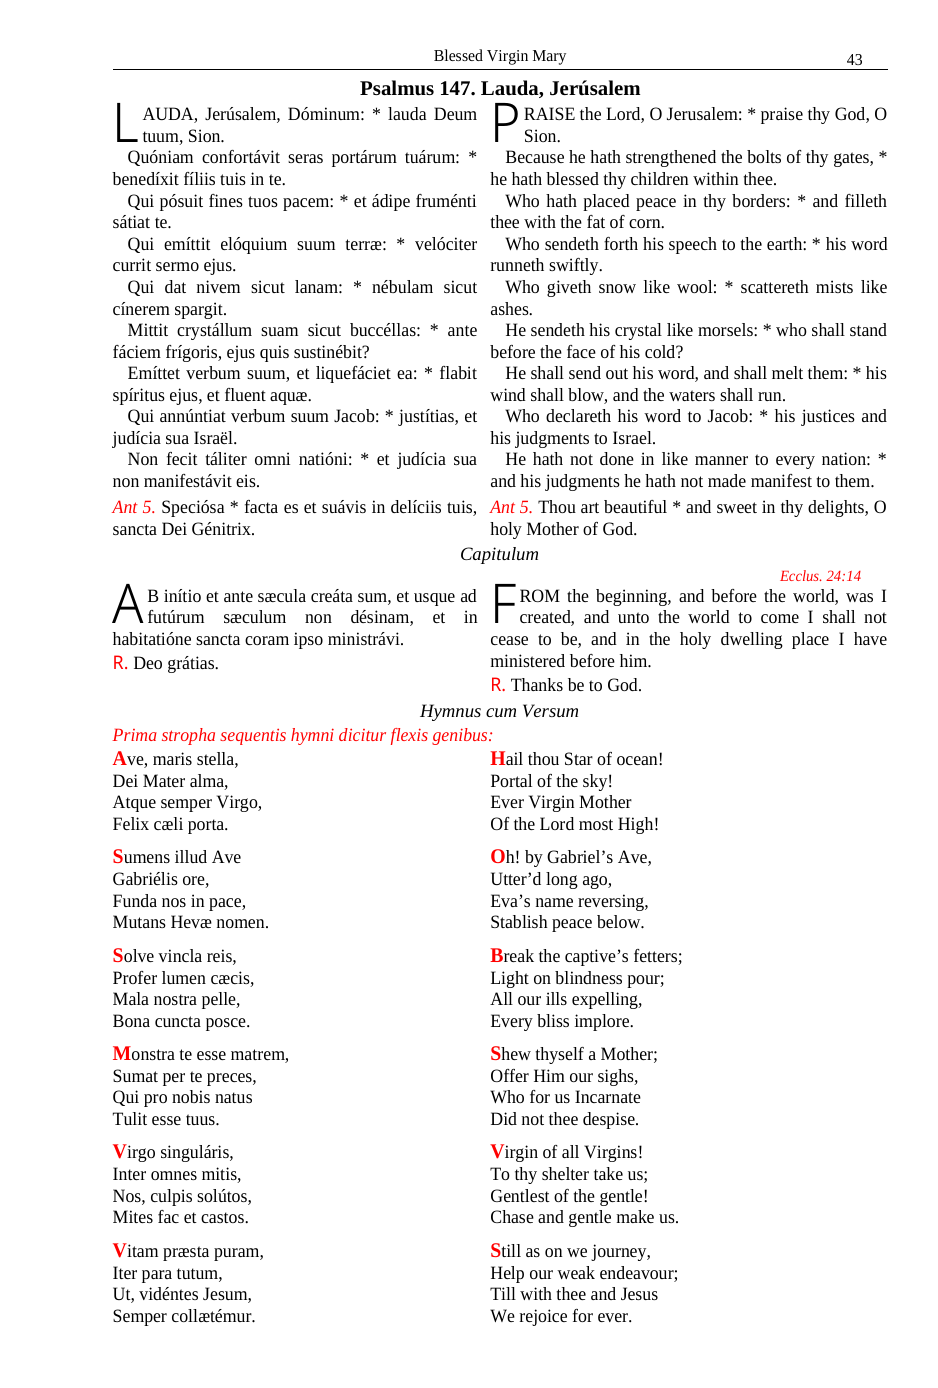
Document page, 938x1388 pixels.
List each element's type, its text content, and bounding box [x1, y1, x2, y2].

table_cell [113, 933, 484, 942]
table_cell [484, 1031, 888, 1041]
table_header AB inítio et ante sæcula creáta sum, et usque ad futúrum sæculum non désinam, et in habitatióne sancta coram ipso ministrávi. R. Deo grátias. [113, 585, 484, 697]
table_header PRAISE the Lord, O Jerusalem: * praise thy God, O Sion. [484, 103, 888, 146]
table_header Hail thou Star of ocean! Portal of the sky! Ever Virgin Mother Of the Lord most High! [484, 746, 888, 834]
table_cell Sumens illud Ave Gabriélis ore, Funda nos in pace, Mutans Hevæ nomen. [113, 844, 484, 933]
text Hymnus cum Versum [112, 700, 888, 721]
table_cell [113, 1130, 484, 1139]
table_cell He shall send out his word, and shall melt them: * his wind shall blow, and the waters shall run. [484, 362, 888, 405]
table_header Ant 5. Thou art beautiful * and sweet in thy delights, O holy Mother of God. [484, 496, 888, 539]
table_cell Emíttet verbum suum, et liquefáciet ea: * flabit spíritus ejus, et fluent aquæ. [113, 362, 484, 405]
table_header LAUDA, Jerúsalem, Dóminum: * lauda Deum tuum, Sion. [113, 103, 484, 146]
table_cell [113, 1031, 484, 1041]
text Capitulum [112, 542, 888, 564]
table_cell Qui dat nivem sicut lanam: * nébulam sicut cínerem spargit. [113, 276, 484, 319]
table_cell Shew thyself a Mother; Offer Him our sighs, Who for us Incarnate Did not thee despise. [484, 1041, 888, 1129]
table_cell Because he hath strengthened the bolts of thy gates, * he hath blessed thy children within thee. [484, 146, 888, 189]
table_cell Break the captive’s fetters; Light on blindness pour; All our ills expelling, Every bliss implore. [484, 943, 888, 1031]
table_cell Qui pósuit fines tuos pacem: * et ádipe fruménti sátiat te. [113, 190, 484, 233]
table_header Ant 5. Speciósa * facta es et suávis in delíciis tuis, sancta Dei Génitrix. [113, 496, 484, 539]
table_cell Vitam præsta puram, Iter para tutum, Ut, vidéntes Jesum, Semper collætémur. [113, 1238, 484, 1326]
table_cell [484, 933, 888, 942]
table_cell [484, 1228, 888, 1237]
table_cell [484, 835, 888, 844]
table_cell Quóniam confortávit seras portárum tuárum: * benedíxit fíliis tuis in te. [113, 146, 484, 189]
table_cell Who hath placed peace in thy borders: * and filleth thee with the fat of corn. [484, 190, 888, 233]
table_cell Virgo singuláris, Inter omnes mitis, Nos, culpis solútos, Mites fac et castos. [113, 1139, 484, 1228]
table_cell [113, 1228, 484, 1237]
table_cell Who sendeth forth his speech to the earth: * his word runneth swiftly. [484, 233, 888, 276]
table_header FROM the beginning, and before the world, was I created, and unto the world to come I shall not cease to be, and in the holy dwelling place I have ministered before him. R. Thanks be to God. [484, 585, 888, 697]
table_cell Who giveth snow like wool: * scattereth mists like ashes. [484, 276, 888, 319]
table_cell Qui annúntiat verbum suum Jacob: * justítias, et judícia sua Israël. [113, 405, 484, 448]
text Ecclus. 24:14 [112, 567, 888, 585]
table_cell Virgin of all Virgins! To thy shelter take us; Gentlest of the gentle! Chase and gentle make us. [484, 1139, 888, 1228]
table_cell He sendeth his crystal like morsels: * who shall stand before the face of his cold? [484, 319, 888, 362]
text Prima stropha sequentis hymni dicitur flexis genibus: [112, 724, 888, 746]
text Psalmus 147. Lauda, Jerúsalem [112, 76, 888, 100]
table_cell [113, 835, 484, 844]
table_cell Solve vincla reis, Profer lumen cæcis, Mala nostra pelle, Bona cuncta posce. [113, 943, 484, 1031]
table_cell Monstra te esse matrem, Sumat per te preces, Qui pro nobis natus Tulit esse tuus. [113, 1041, 484, 1129]
table_cell Who declareth his word to Jacob: * his justices and his judgments to Israel. [484, 405, 888, 448]
table_cell Still as on we journey, Help our weak endeavour; Till with thee and Jesus We rejoice for ever. [484, 1238, 888, 1326]
table_header Ave, maris stella, Dei Mater alma, Atque semper Virgo, Felix cæli porta. [113, 746, 484, 834]
table_cell [484, 1130, 888, 1139]
table_cell Non fecit táliter omni natióni: * et judícia sua non manifestávit eis. [113, 448, 484, 491]
table_cell Oh! by Gabriel’s Ave, Utter’d long ago, Eva’s name reversing, Stablish peace below. [484, 844, 888, 933]
table_cell He hath not done in like manner to every nation: * and his judgments he hath not made manifest to them. [484, 448, 888, 491]
table_cell Mittit crystállum suam sicut buccéllas: * ante fáciem frígoris, ejus quis sustinébit? [113, 319, 484, 362]
table_cell Qui emíttit elóquium suum terræ: * velóciter currit sermo ejus. [113, 233, 484, 276]
